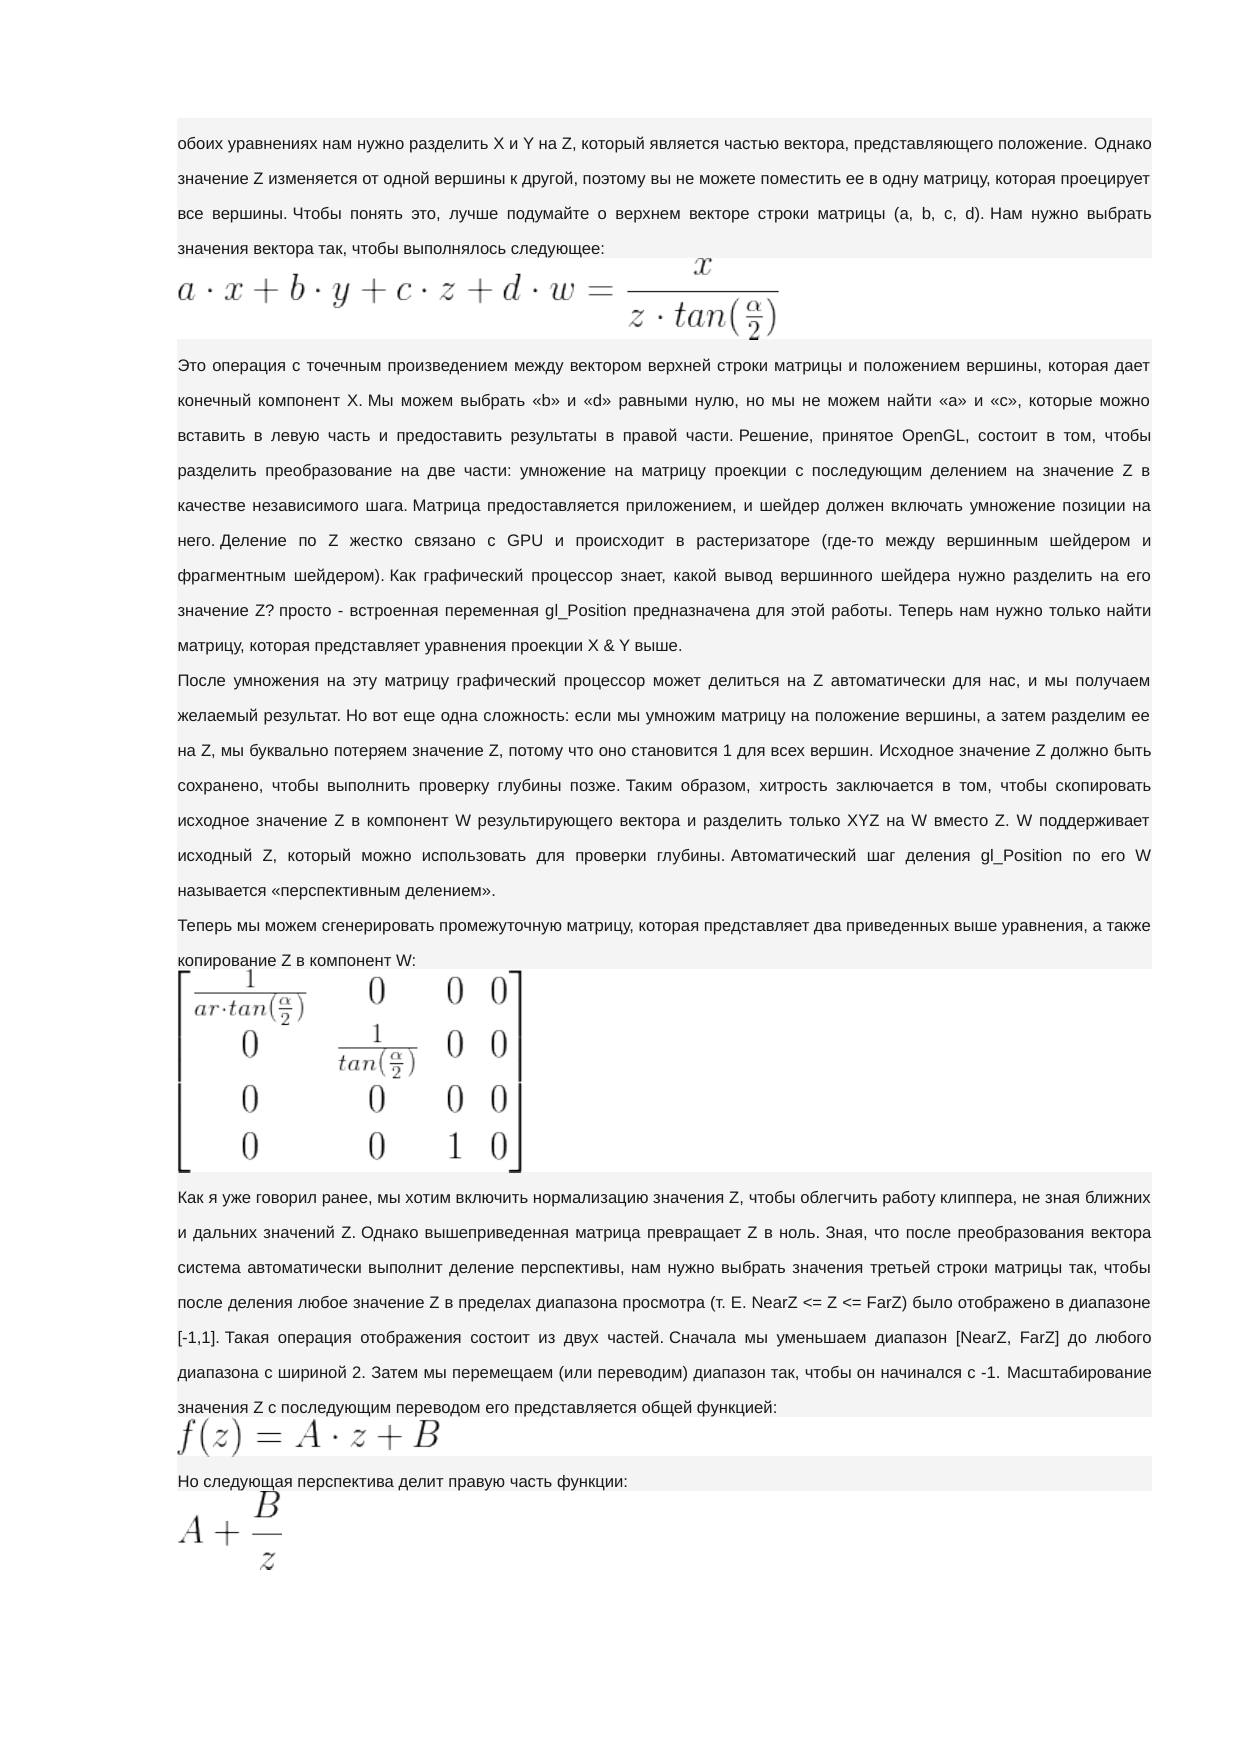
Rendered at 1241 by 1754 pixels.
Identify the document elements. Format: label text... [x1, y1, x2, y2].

text Теперь мы можем сгенерировать промежуточную матрицу, которая представляет два приведенных выше уравнения, а также копирование Z в компонент W: [177, 899, 1152, 969]
text обоих уравнениях нам нужно разделить X и Y на Z, который является частью вектора, представляющего положение. Однако значение Z изменяется от одной вершины к другой, поэтому вы не можете поместить ее в одну матрицу, которая проецирует все вершины. Чтобы понять это, лучше подумайте о верхнем векторе строки матрицы (a, b, c, d). Нам нужно выбрать значения вектора так, чтобы выполнялось следующее: [177, 118, 1152, 258]
text Это операция с точечным произведением между вектором верхней строки матрицы и положением вершины, которая дает конечный компонент X. Мы можем выбрать «b» и «d» равными нулю, но мы не можем найти «a» и «c», которые можно вставить в левую часть и предоставить результаты в правой части. Решение, принятое OpenGL, состоит в том, чтобы разделить преобразование на две части: умножение на матрицу проекции с последующим делением на значение Z в качестве независимого шага. Матрица предоставляется приложением, и шейдер должен включать умножение позиции на него. Деление по Z жестко связано с GPU и происходит в растеризаторе (где-то между вершинным шейдером и фрагментным шейдером). Как графический процессор знает, какой вывод вершинного шейдера нужно разделить на его значение Z? просто - встроенная переменная gl_Position предназначена для этой работы. Теперь нам нужно только найти матрицу, которая представляет уравнения проекции X & Y выше. [177, 339, 1152, 654]
text Как я уже говорил ранее, мы хотим включить нормализацию значения Z, чтобы облегчить работу клиппера, не зная ближних и дальних значений Z. Однако вышеприведенная матрица превращает Z в ноль. Зная, что после преобразования вектора система автоматически выполнит деление перспективы, нам нужно выбрать значения третьей строки матрицы так, чтобы после деления любое значение Z в пределах диапазона просмотра (т. Е. NearZ <= Z <= FarZ) было отображено в диапазоне [-1,1]. Такая операция отображения состоит из двух частей. Сначала мы уменьшаем диапазон [NearZ, FarZ] до любого диапазона с шириной 2. Затем мы перемещаем (или переводим) диапазон так, чтобы он начинался с -1. Масштабирование значения Z с последующим переводом его представляется общей функцией: [177, 1172, 1152, 1417]
text Но следующая перспектива делит правую часть функции: [177, 1456, 1152, 1491]
text После умножения на эту матрицу графический процессор может делиться на Z автоматически для нас, и мы получаем желаемый результат. Но вот еще одна сложность: если мы умножим матрицу на положение вершины, а затем разделим ее на Z, мы буквально потеряем значение Z, потому что оно становится 1 для всех вершин. Исходное значение Z должно быть сохранено, чтобы выполнить проверку глубины позже. Таким образом, хитрость заключается в том, чтобы скопировать исходное значение Z в компонент W результирующего вектора и разделить только XYZ на W вместо Z. W поддерживает исходный Z, который можно использовать для проверки глубины. Автоматический шаг деления gl_Position по его W называется «перспективным делением». [177, 654, 1152, 899]
